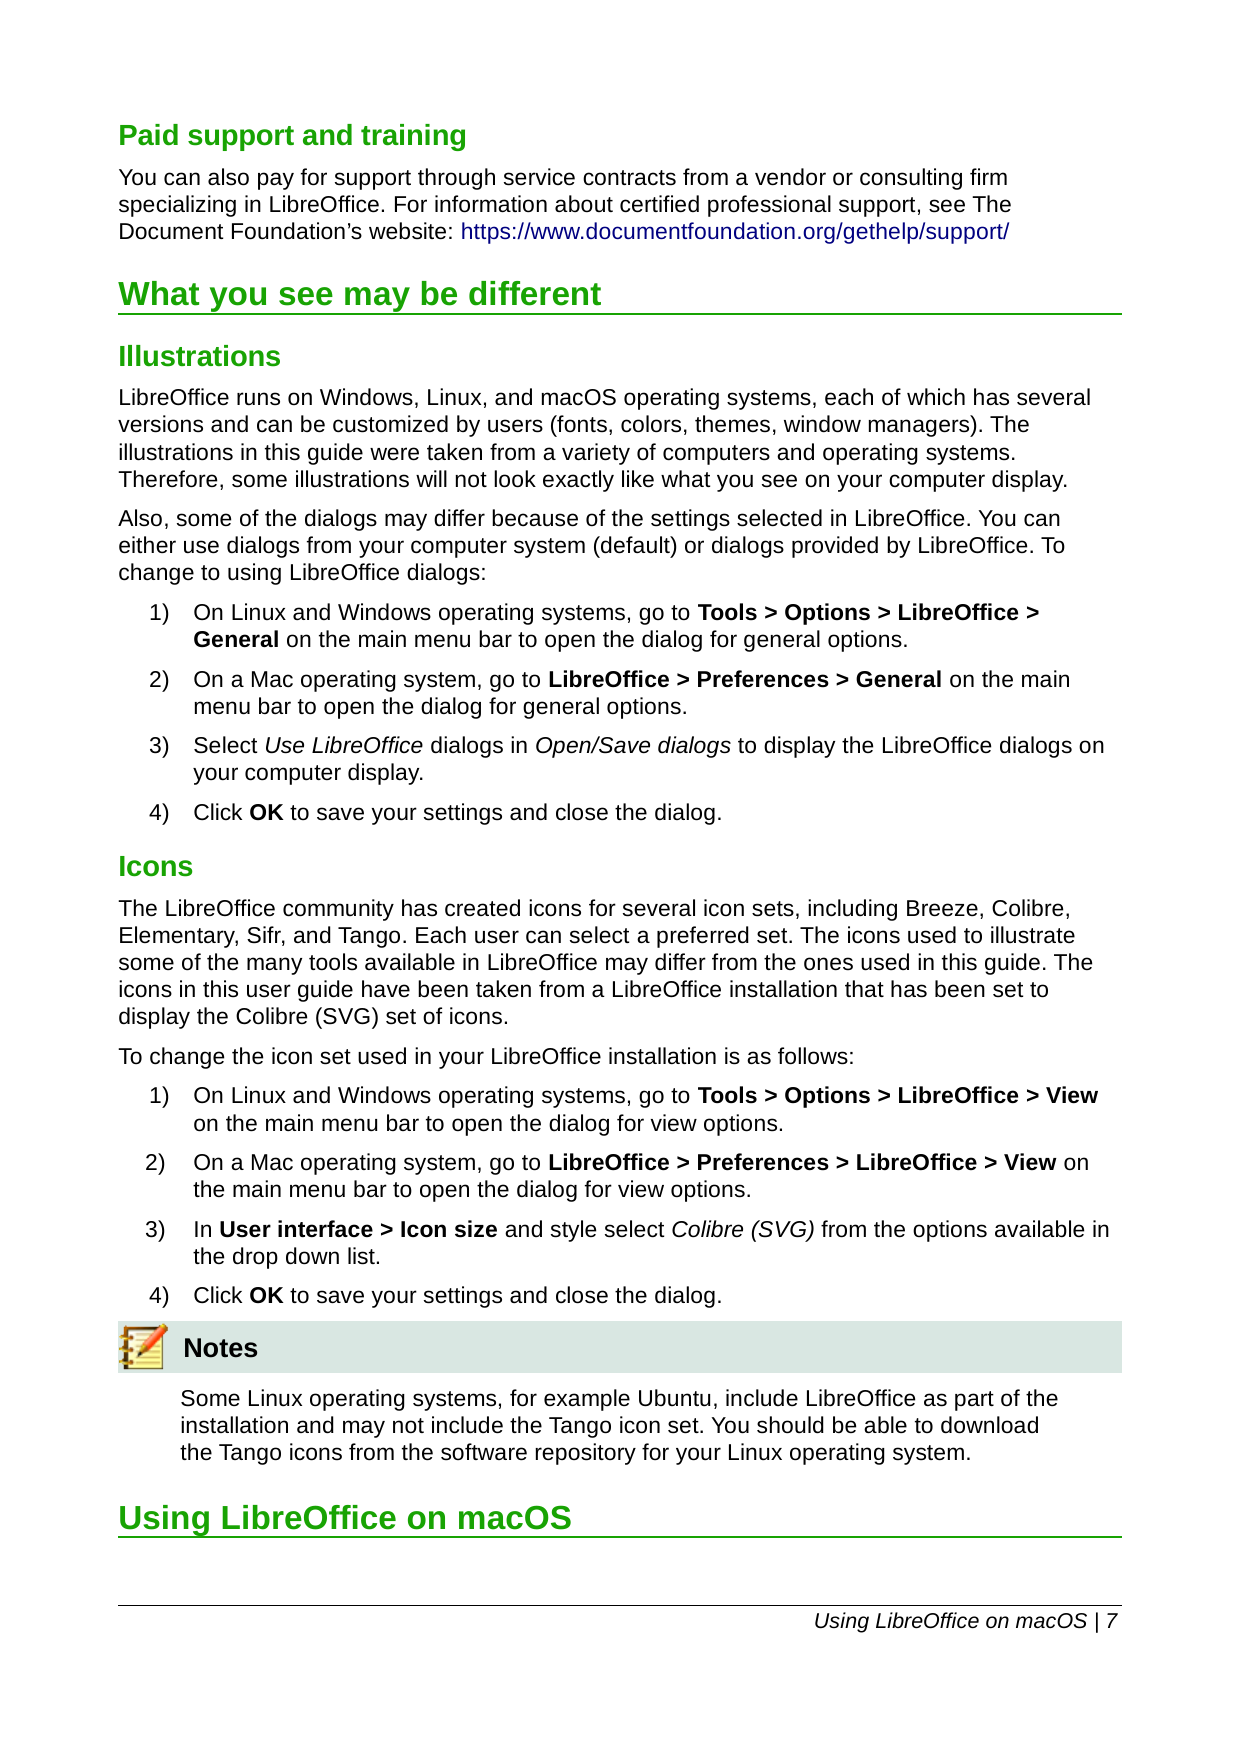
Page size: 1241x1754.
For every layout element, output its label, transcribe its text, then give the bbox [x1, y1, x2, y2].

list Select Use LibreOffice dialogs in Open/Save dialogs to display the LibreOffice dialogs on your computer display. [169, 732, 1122, 786]
list On Linux and Windows operating systems, go to Tools > Options > LibreOffice > General on the main menu bar to open the dialog for general options. [169, 598, 1122, 652]
list On Linux and Windows operating systems, go to Tools > Options > LibreOffice > View on the main menu bar to open the dialog for view options. [169, 1082, 1122, 1136]
subtitle Using LibreOffice on macOS [118, 1498, 1122, 1536]
text To change the icon set used in your LibreOffice installation is as follows: [118, 1042, 1122, 1069]
text You can also pay for support through service contracts from a vendor or consulting firm specializing in LibreOffice. For information about certified professional support, see The Document Foundation’s website: https://www.documentfoundation.org/gethelp/support/ [118, 163, 1122, 245]
list Click OK to save your settings and close the dialog. [169, 798, 1122, 825]
text Some Linux operating systems, for example Ubuntu, include LibreOffice as part of the installation and may not include the Tango icon set. You should be able to download the Tango icons from the software repository for your Linux operating system. [177, 1381, 1063, 1468]
text LibreOffice runs on Windows, Linux, and macOS operating systems, each of which has several versions and can be customized by users (fonts, colors, themes, window managers). The illustrations in this guide were taken from a variety of computers and operating systems. Therefore, some illustrations will not look exactly like what you see on your computer display. [118, 384, 1122, 492]
list Click OK to save your settings and close the dialog. [169, 1282, 1122, 1309]
subtitle Notes [118, 1321, 1122, 1373]
list In User interface > Icon size and style select Colibre (SVG) from the options available in the drop down list. [165, 1215, 1122, 1269]
subtitle Paid support and training [118, 118, 1122, 152]
picture [119, 1322, 170, 1373]
text The LibreOffice community has created icons for several icon sets, including Breeze, Colibre, Elementary, Sifr, and Tango. Each user can select a preferred set. The icons used to illustrate some of the many tools available in LibreOffice may differ from the ones used in this guide. The icons in this user guide have been taken from a LibreOffice installation that has been set to display the Colibre (SVG) set of icons. [118, 894, 1122, 1030]
subtitle Illustrations [118, 338, 1122, 372]
subtitle Icons [118, 849, 1122, 883]
subtitle What you see may be different [118, 274, 1122, 313]
list On a Mac operating system, go to LibreOffice > Preferences > LibreOffice > View on the main menu bar to open the dialog for view options. [165, 1148, 1122, 1203]
list On a Mac operating system, go to LibreOffice > Preferences > General on the main menu bar to open the dialog for general options. [169, 665, 1122, 719]
text Also, some of the dialogs may differ because of the settings selected in LibreOffice. You can either use dialogs from your computer system (default) or dialogs provided by LibreOffice. To change to using LibreOffice dialogs: [118, 504, 1122, 586]
